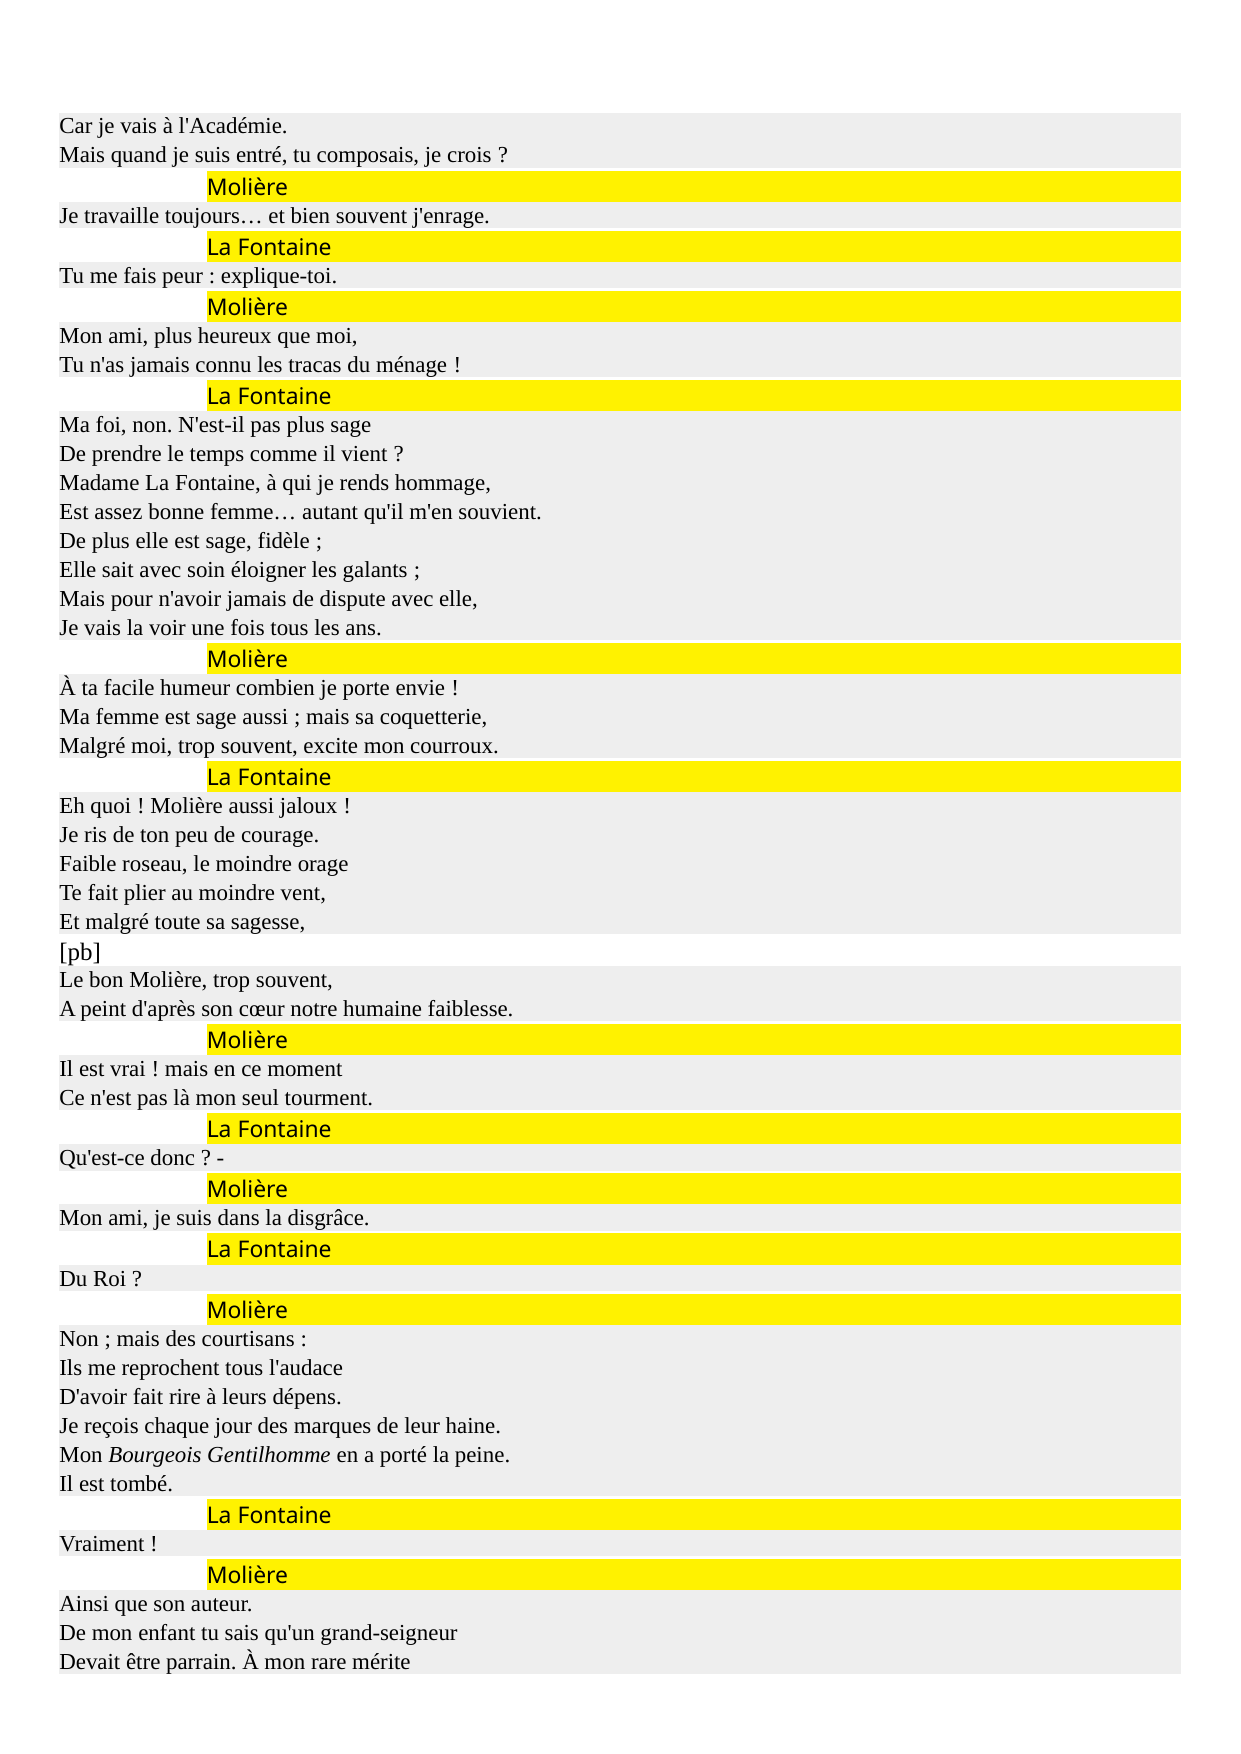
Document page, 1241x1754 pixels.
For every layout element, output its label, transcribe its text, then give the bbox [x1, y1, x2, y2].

text Ma foi, non. N'est-il pas plus sage [59, 411, 1181, 438]
text Du Roi ? [59, 1265, 1181, 1291]
text Est assez bonne femme… autant qu'il m'en souvient. [59, 498, 1181, 524]
text Molière [207, 1559, 1181, 1590]
text La Fontaine [207, 761, 1181, 792]
text Je reçois chaque jour des marques de leur haine. [59, 1412, 1181, 1438]
text Elle sait avec soin éloigner les galants ; [59, 556, 1181, 582]
text Car je vais à l'Académie. [59, 113, 1181, 139]
text Molière [207, 291, 1181, 322]
text Ma femme est sage aussi ; mais sa coquetterie, [59, 703, 1181, 729]
text De prendre le temps comme il vient ? [59, 440, 1181, 467]
text Mon Bourgeois Gentilhomme en a porté la peine. [59, 1441, 1181, 1467]
text Devait être parrain. À mon rare mérite [59, 1648, 1181, 1674]
text La Fontaine [207, 1113, 1181, 1144]
text Ils me reprochent tous l'audace [59, 1354, 1181, 1380]
text Je vais la voir une fois tous les ans. [59, 614, 1181, 640]
text Tu me fais peur : explique-toi. [59, 262, 1181, 288]
text Le bon Molière, trop souvent, [59, 966, 1181, 992]
text A peint d'après son cœur notre humaine faiblesse. [59, 995, 1181, 1021]
text Eh quoi ! Molière aussi jaloux ! [59, 792, 1181, 819]
text Molière [207, 1024, 1181, 1055]
text Ce n'est pas là mon seul tourment. [59, 1084, 1181, 1110]
text Non ; mais des courtisans : [59, 1325, 1181, 1351]
text De mon enfant tu sais qu'un grand-seigneur [59, 1619, 1181, 1645]
text À ta facile humeur combien je porte envie ! [59, 674, 1181, 701]
text Molière [207, 643, 1181, 674]
text Mais quand je suis entré, tu composais, je crois ? [59, 142, 1181, 168]
text Ainsi que son auteur. [59, 1590, 1181, 1616]
text Je ris de ton peu de courage. [59, 821, 1181, 848]
text [pb] [59, 937, 1181, 966]
text La Fontaine [207, 231, 1181, 262]
text Et malgré toute sa sagesse, [59, 908, 1181, 934]
text De plus elle est sage, fidèle ; [59, 527, 1181, 553]
text Vraiment ! [59, 1530, 1181, 1556]
text D'avoir fait rire à leurs dépens. [59, 1383, 1181, 1409]
text La Fontaine [207, 380, 1181, 411]
text Mais pour n'avoir jamais de dispute avec elle, [59, 585, 1181, 611]
text La Fontaine [207, 1233, 1181, 1265]
text Madame La Fontaine, à qui je rends hommage, [59, 469, 1181, 496]
text Tu n'as jamais connu les tracas du ménage ! [59, 351, 1181, 377]
text Te fait plier au moindre vent, [59, 879, 1181, 906]
text Faible roseau, le moindre orage [59, 850, 1181, 877]
text Qu'est-ce donc ? - [59, 1144, 1181, 1171]
text Mon ami, je suis dans la disgrâce. [59, 1204, 1181, 1231]
text Je travaille toujours… et bien souvent j'enrage. [59, 202, 1181, 228]
text La Fontaine [207, 1499, 1181, 1530]
text Molière [207, 1294, 1181, 1325]
text Molière [207, 1173, 1181, 1204]
text Mon ami, plus heureux que moi, [59, 322, 1181, 348]
text Il est vrai ! mais en ce moment [59, 1055, 1181, 1081]
text Molière [207, 171, 1181, 202]
text Il est tombé. [59, 1470, 1181, 1496]
text Malgré moi, trop souvent, excite mon courroux. [59, 732, 1181, 758]
